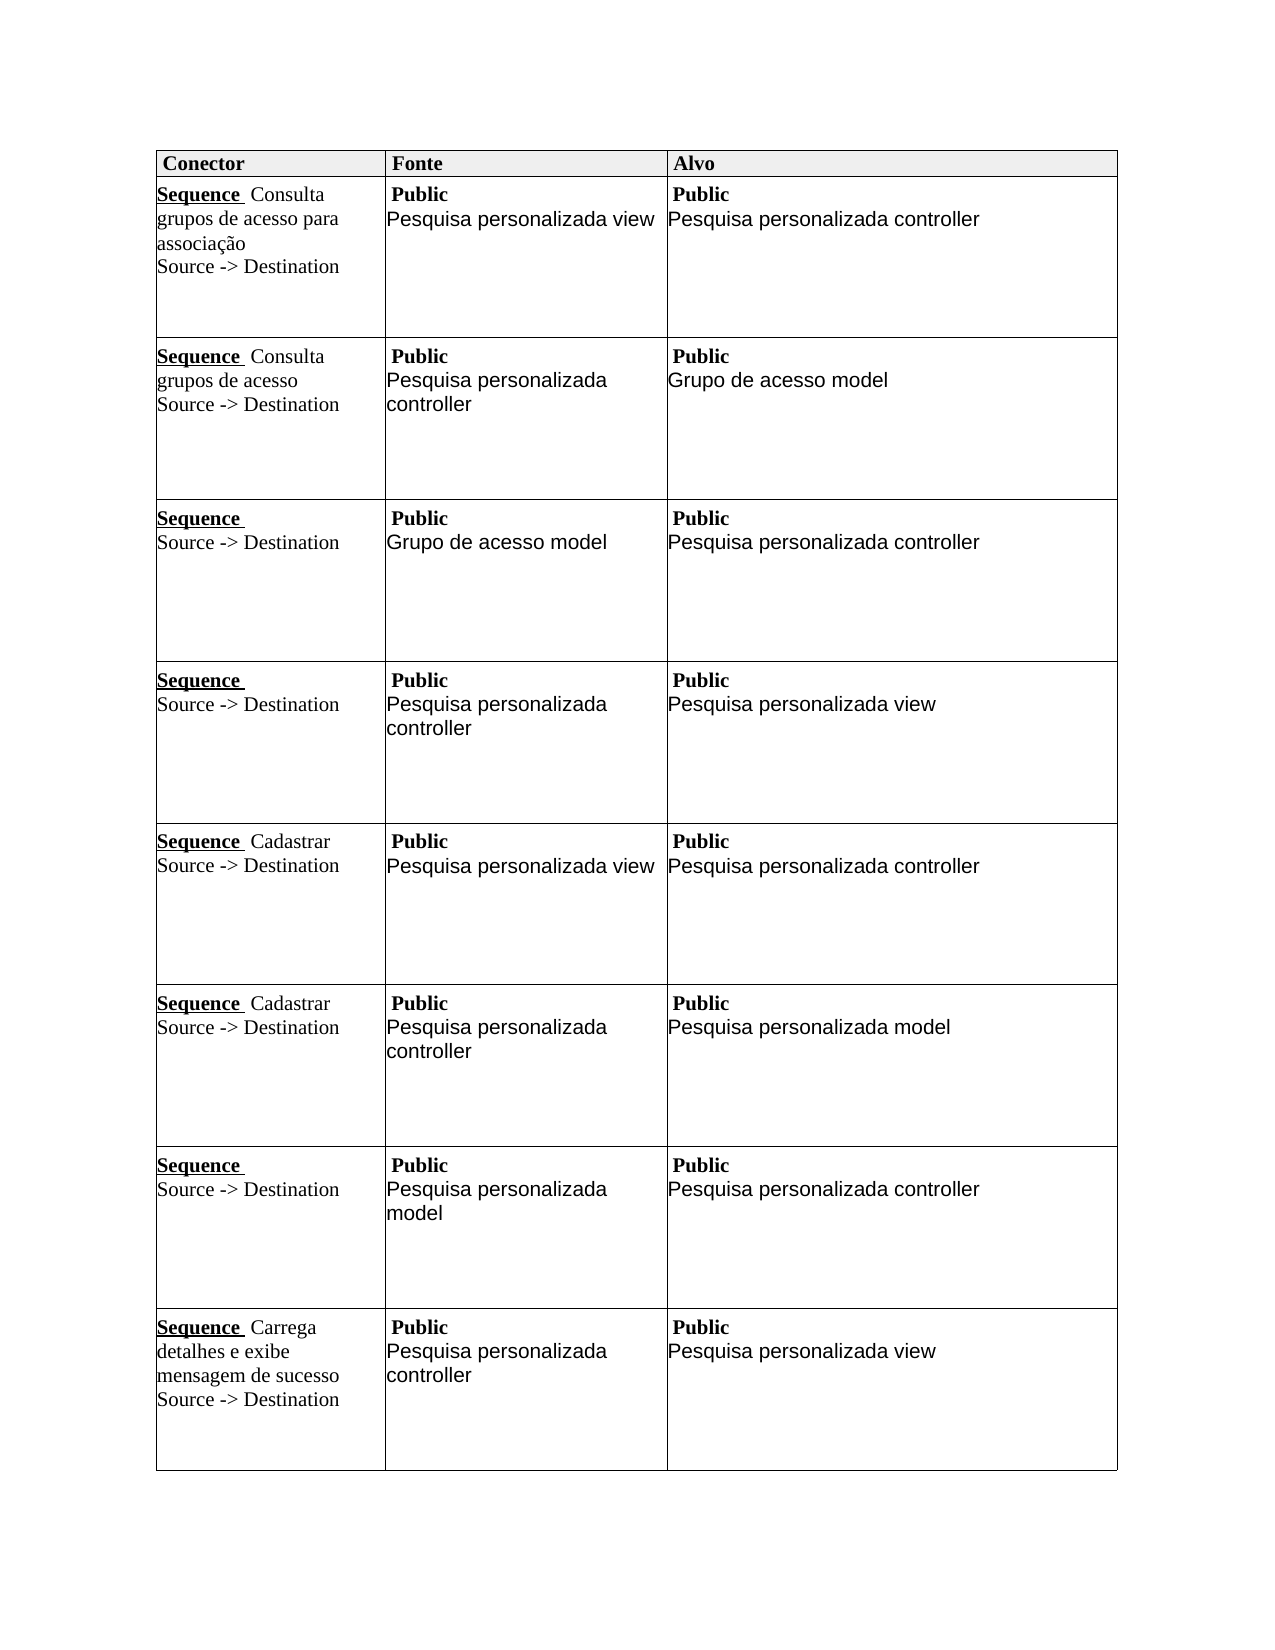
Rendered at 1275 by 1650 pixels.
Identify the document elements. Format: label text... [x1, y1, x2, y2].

table_cell Public Pesquisa personalizada view [386, 177, 667, 337]
table_cell Public Pesquisa personalizada model [668, 985, 1117, 1146]
table_cell Sequence Source -> Destination [157, 662, 385, 823]
table_header Fonte [386, 151, 667, 176]
table_cell Public Grupo de acesso model [668, 338, 1117, 499]
table_cell Public Pesquisa personalizada controller [386, 1309, 667, 1470]
table_cell Public Pesquisa personalizada controller [386, 662, 667, 823]
table_cell Public Pesquisa personalizada controller [386, 338, 667, 499]
table_cell Public Pesquisa personalizada view [668, 1309, 1117, 1470]
table_cell Public Pesquisa personalizada view [386, 824, 667, 984]
table_cell Sequence Consulta grupos de acesso para associação Source -> Destination [157, 177, 385, 337]
table_header Conector [157, 151, 385, 176]
table_cell Public Pesquisa personalizada model [386, 1147, 667, 1308]
table_cell Public Pesquisa personalizada view [668, 662, 1117, 823]
table_cell Sequence Consulta grupos de acesso Source -> Destination [157, 338, 385, 499]
table_cell Sequence Carrega detalhes e exibe mensagem de sucesso Source -> Destination [157, 1309, 385, 1470]
table_cell Sequence Source -> Destination [157, 500, 385, 661]
table_cell Sequence Cadastrar Source -> Destination [157, 824, 385, 984]
table_header Alvo [668, 151, 1117, 176]
table_cell Sequence Cadastrar Source -> Destination [157, 985, 385, 1146]
table_cell Public Pesquisa personalizada controller [668, 177, 1117, 337]
table_cell Public Pesquisa personalizada controller [668, 824, 1117, 984]
table_cell Public Pesquisa personalizada controller [668, 1147, 1117, 1308]
table_cell Public Grupo de acesso model [386, 500, 667, 661]
table_cell Public Pesquisa personalizada controller [668, 500, 1117, 661]
table_cell Sequence Source -> Destination [157, 1147, 385, 1308]
table_cell Public Pesquisa personalizada controller [386, 985, 667, 1146]
